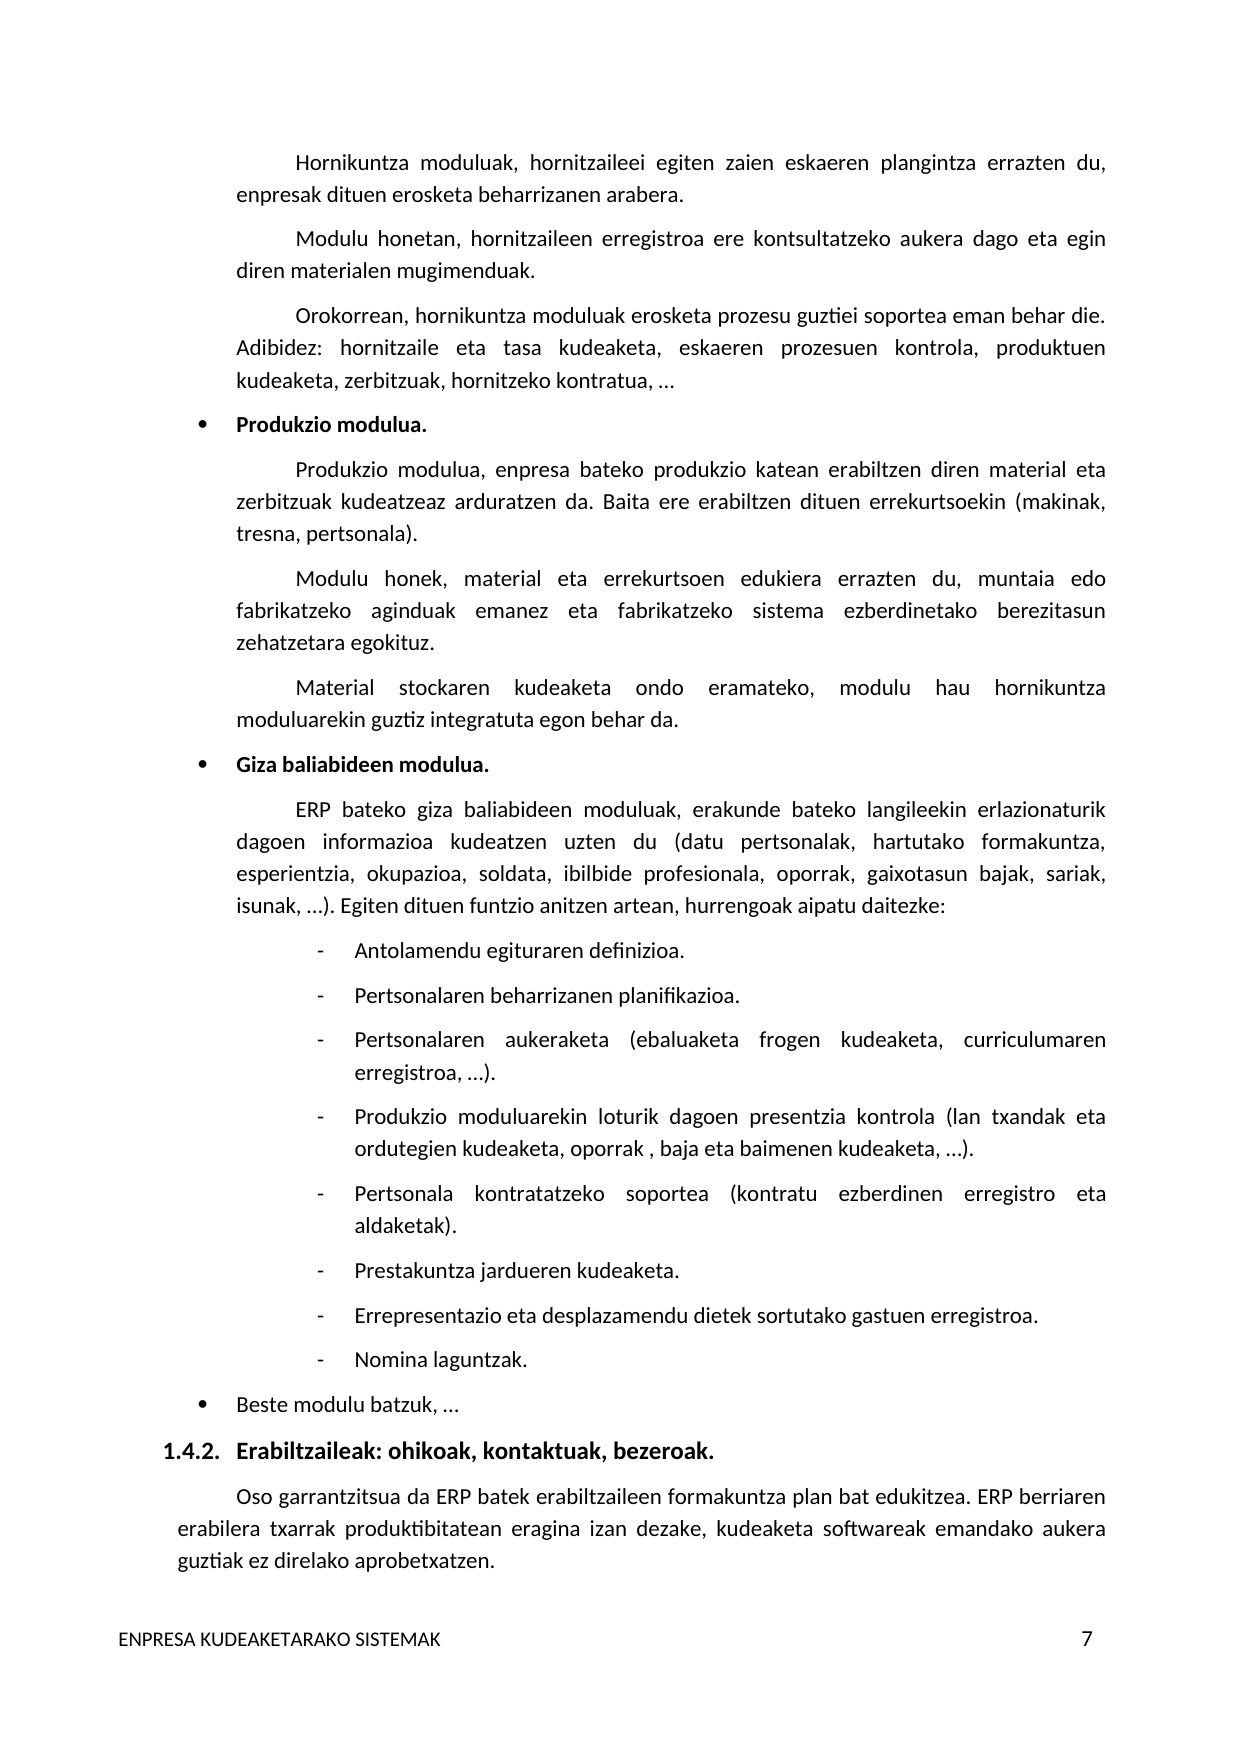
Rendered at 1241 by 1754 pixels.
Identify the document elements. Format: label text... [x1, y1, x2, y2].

list Pertsonala kontratatzeko soportea (kontratu ezberdinen erregistro eta aldaketak). [317, 1179, 1107, 1239]
list Orokorrean, hornikuntza moduluak erosketa prozesu guztiei soportea eman behar die. Adibidez: hornitzaile eta tasa kudeaketa, eskaeren prozesuen kontrola, produktuen kudeaketa, zerbitzuak, hornitzeko kontratua, … [236, 301, 1107, 394]
list Pertsonalaren aukeraketa (ebaluaketa frogen kudeaketa, curriculumaren erregistroa, …). [317, 1025, 1107, 1086]
list Beste modulu batzuk, … [199, 1390, 1107, 1418]
list Errepresentazio eta desplazamendu dietek sortutako gastuen erregistroa. [317, 1301, 1107, 1329]
list Prestakuntza jardueren kudeaketa. [317, 1256, 1107, 1284]
list Modulu honek, material eta errekurtsoen edukiera errazten du, muntaia edo fabrikatzeko aginduak emanez eta fabrikatzeko sistema ezberdinetako berezitasun zehatzetara egokituz. [236, 564, 1107, 657]
list Nomina laguntzak. [317, 1345, 1107, 1373]
list Produkzio moduluarekin loturik dagoen presentzia kontrola (lan txandak eta ordutegien kudeaketa, oporrak , baja eta baimenen kudeaketa, …). [317, 1102, 1107, 1162]
list Antolamendu egituraren definizioa. [317, 936, 1107, 964]
list ERP bateko giza baliabideen moduluak, erakunde bateko langileekin erlazionaturik dagoen informazioa kudeatzen uzten du (datu pertsonalak, hartutako formakuntza, esperientzia, okupazioa, soldata, ibilbide profesionala, oporrak, gaixotasun bajak, sariak, isunak, …). Egiten dituen funtzio anitzen artean, hurrengoak aipatu daitezke: [236, 795, 1107, 919]
list Oso garrantzitsua da ERP batek erabiltzaileen formakuntza plan bat edukitzea. ERP berriaren erabilera txarrak produktibitatean eragina izan dezake, kudeaketa softwareak emandako aukera guztiak ez direlako aprobetxatzen. [177, 1482, 1107, 1575]
list Pertsonalaren beharrizanen planifikazioa. [317, 981, 1107, 1009]
list Hornikuntza moduluak, hornitzaileei egiten zaien eskaeren plangintza errazten du, enpresak dituen erosketa beharrizanen arabera. [236, 148, 1107, 208]
list Material stockaren kudeaketa ondo eramateko, modulu hau hornikuntza moduluarekin guztiz integratuta egon behar da. [236, 673, 1107, 733]
list Produkzio modulua. [199, 410, 1107, 438]
list Modulu honetan, hornitzaileen erregistroa ere kontsultatzeko aukera dago eta egin diren materialen mugimenduak. [236, 224, 1107, 285]
list Giza baliabideen modulua. [199, 750, 1107, 778]
list Erabiltzaileak: ohikoak, kontaktuak, bezeroak. [162, 1435, 1107, 1465]
list Produkzio modulua, enpresa bateko produkzio katean erabiltzen diren material eta zerbitzuak kudeatzeaz arduratzen da. Baita ere erabiltzen dituen errekurtsoekin (makinak, tresna, pertsonala). [236, 455, 1107, 547]
